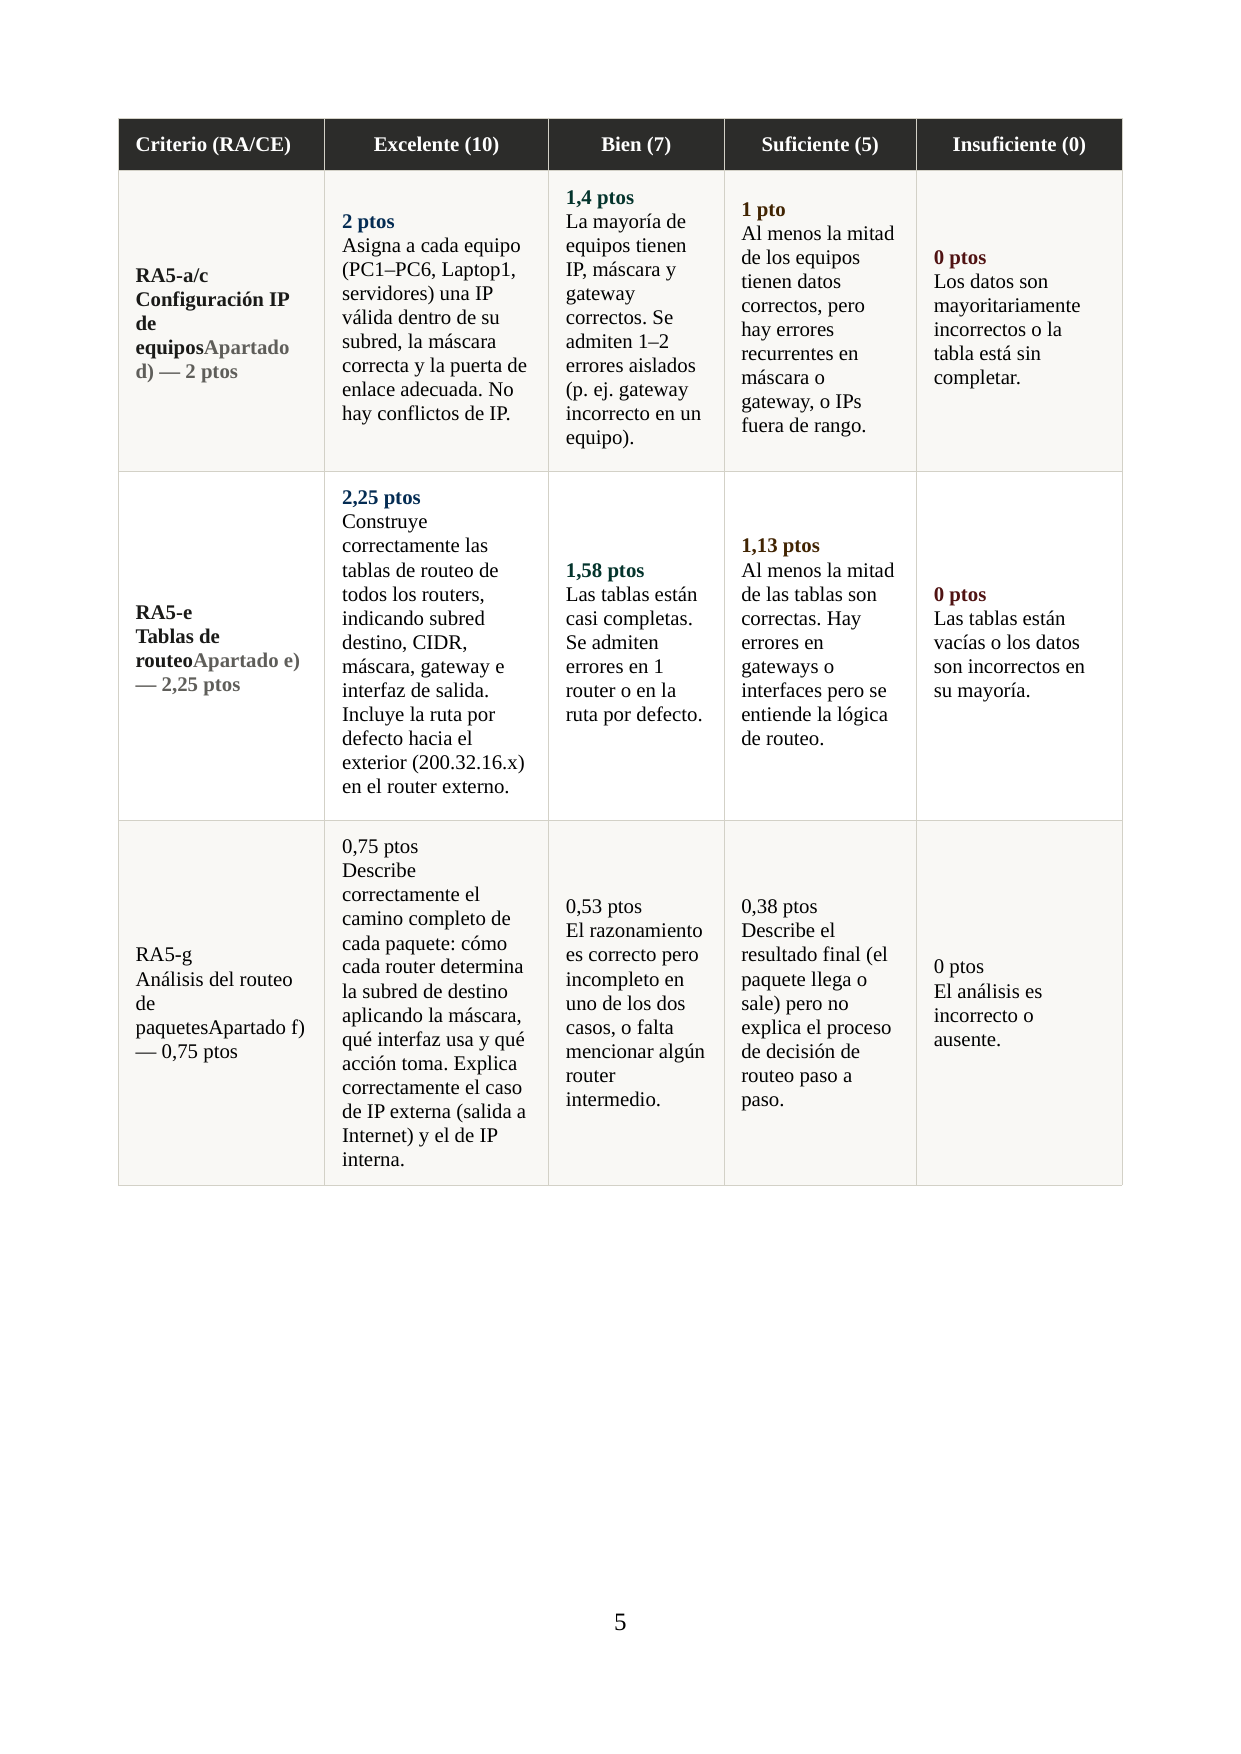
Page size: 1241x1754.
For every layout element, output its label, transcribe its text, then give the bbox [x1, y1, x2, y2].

table_cell 0 ptos Las tablas están vacías o los datos son incorrectos en su mayoría. [917, 472, 1122, 820]
table_cell RA5-a/c Configuración IP de equiposApartado d) — 2 ptos [119, 171, 324, 471]
table_cell RA5-g Análisis del routeo de paquetesApartado f) — 0,75 ptos [119, 821, 324, 1185]
table_cell 2 ptos Asigna a cada equipo (PC1–PC6, Laptop1, servidores) una IP válida dentro de su subred, la máscara correcta y la puerta de enlace adecuada. No hay conflictos de IP. [325, 171, 548, 471]
table_header Bien (7) [549, 119, 724, 170]
table_cell 0,53 ptos El razonamiento es correcto pero incompleto en uno de los dos casos, o falta mencionar algún router intermedio. [549, 821, 724, 1185]
table_cell 0,75 ptos Describe correctamente el camino completo de cada paquete: cómo cada router determina la subred de destino aplicando la máscara, qué interfaz usa y qué acción toma. Explica correctamente el caso de IP externa (salida a Internet) y el de IP interna. [325, 821, 548, 1185]
table_header Suficiente (5) [725, 119, 916, 170]
table_header Insuficiente (0) [917, 119, 1122, 170]
table_cell 0 ptos Los datos son mayoritariamente incorrectos o la tabla está sin completar. [917, 171, 1122, 471]
table_header Excelente (10) [325, 119, 548, 170]
table_cell 1,4 ptos La mayoría de equipos tienen IP, máscara y gateway correctos. Se admiten 1–2 errores aislados (p. ej. gateway incorrecto en un equipo). [549, 171, 724, 471]
table_cell 1 pto Al menos la mitad de los equipos tienen datos correctos, pero hay errores recurrentes en máscara o gateway, o IPs fuera de rango. [725, 171, 916, 471]
table_cell 0 ptos El análisis es incorrecto o ausente. [917, 821, 1122, 1185]
table_cell 0,38 ptos Describe el resultado final (el paquete llega o sale) pero no explica el proceso de decisión de routeo paso a paso. [725, 821, 916, 1185]
table_cell RA5-e Tablas de routeoApartado e) — 2,25 ptos [119, 472, 324, 820]
table_header Criterio (RA/CE) [119, 119, 324, 170]
table_cell 1,58 ptos Las tablas están casi completas. Se admiten errores en 1 router o en la ruta por defecto. [549, 472, 724, 820]
table_cell 2,25 ptos Construye correctamente las tablas de routeo de todos los routers, indicando subred destino, CIDR, máscara, gateway e interfaz de salida. Incluye la ruta por defecto hacia el exterior (200.32.16.x) en el router externo. [325, 472, 548, 820]
table_cell 1,13 ptos Al menos la mitad de las tablas son correctas. Hay errores en gateways o interfaces pero se entiende la lógica de routeo. [725, 472, 916, 820]
